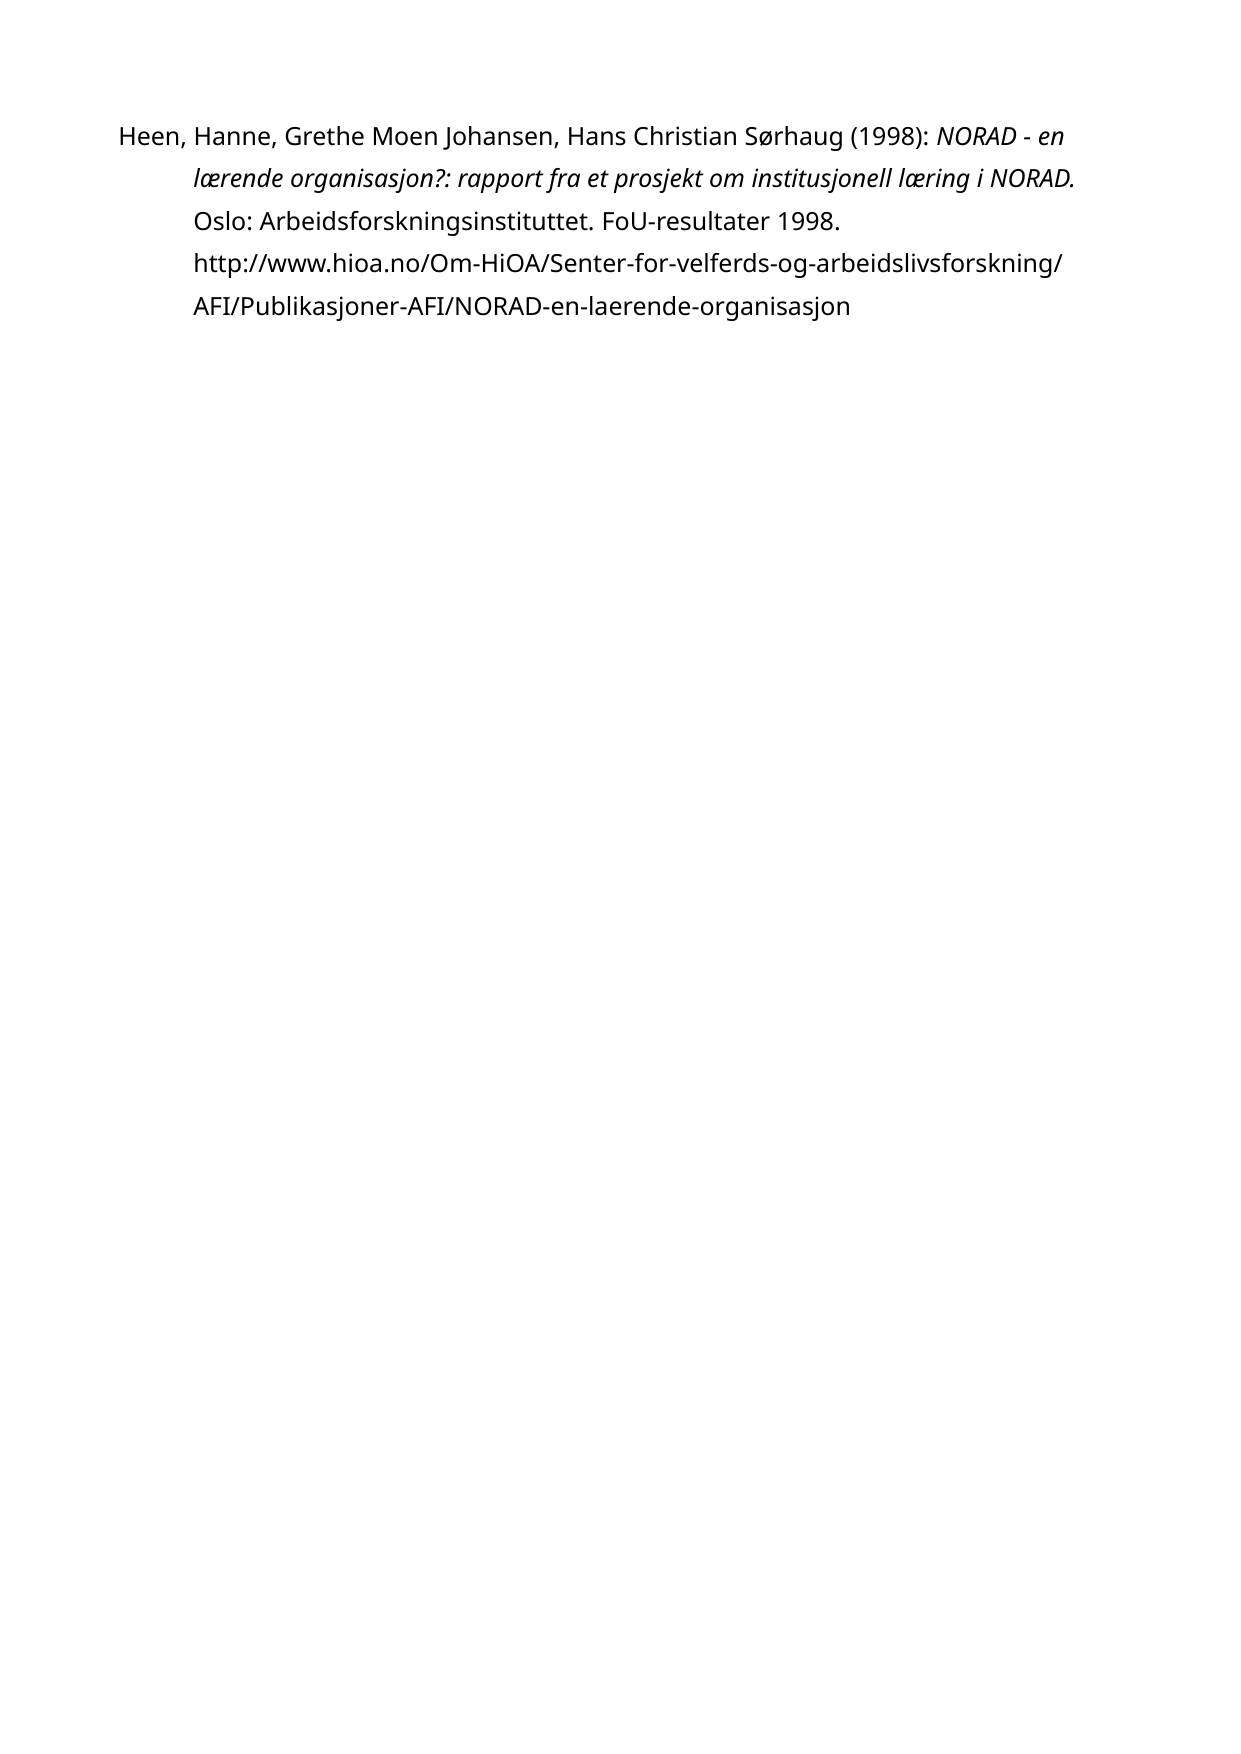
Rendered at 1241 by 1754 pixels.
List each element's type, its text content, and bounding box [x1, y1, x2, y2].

list Heen, Hanne, Grethe Moen Johansen, Hans Christian Sørhaug (1998): NORAD - en lærende organisasjon?: rapport fra et prosjekt om institusjonell læring i NORAD. Oslo: Arbeidsforskningsinstituttet. FoU-resultater 1998. http://www.hioa.no/Om-HiOA/Senter-for-velferds-og-arbeidslivsforskning/AFI/Publikasjoner-AFI/NORAD-en-laerende-organisasjon [118, 118, 1122, 322]
